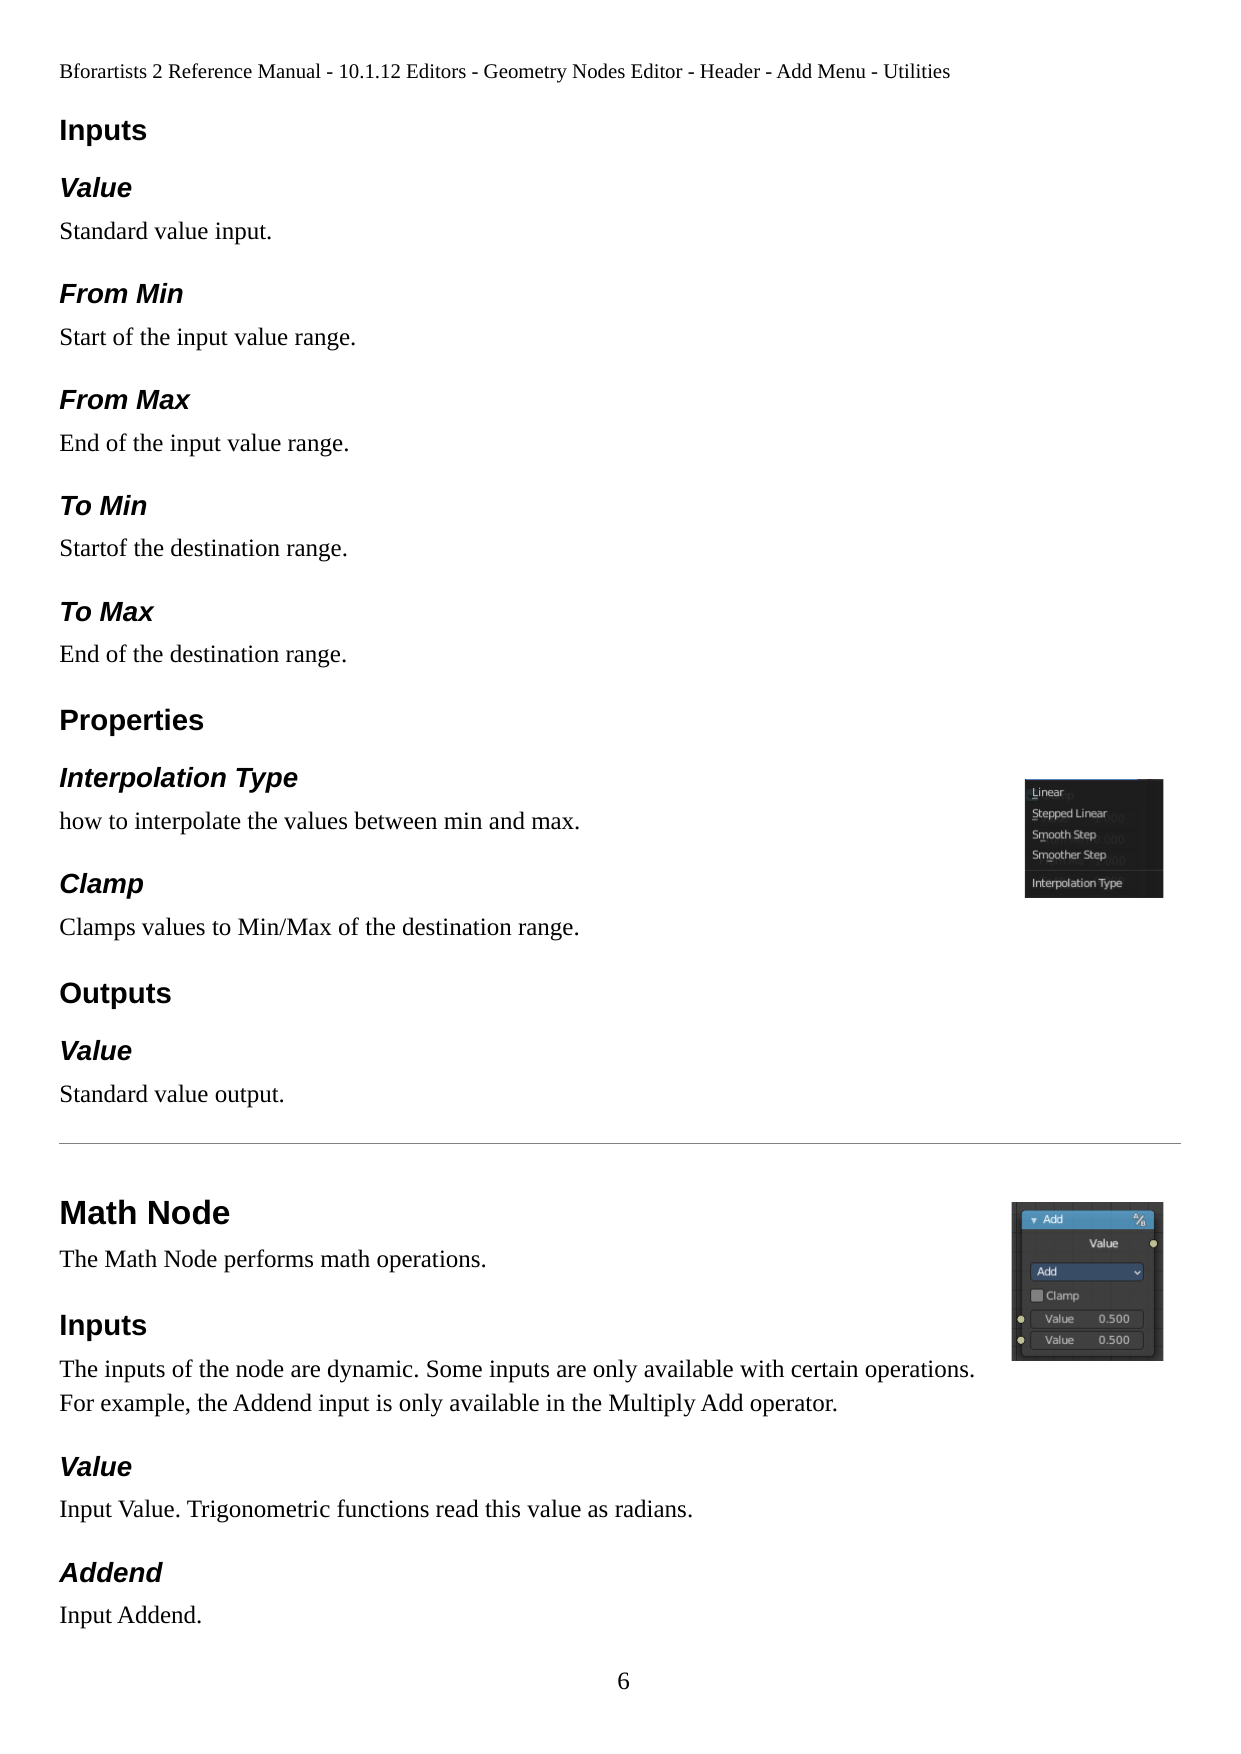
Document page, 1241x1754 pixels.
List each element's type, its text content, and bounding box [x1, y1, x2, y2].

subtitle Properties [59, 703, 1181, 737]
subtitle Inputs [59, 1308, 1011, 1342]
subtitle From Min [59, 277, 1181, 309]
subtitle Addend [59, 1556, 1181, 1588]
subtitle [1164, 1308, 1181, 1342]
subtitle Clamp [59, 868, 1181, 900]
text Standard value input. [59, 216, 1181, 244]
subtitle Value [59, 171, 1181, 203]
picture [1011, 1202, 1164, 1361]
subtitle Value [59, 1034, 1181, 1066]
subtitle Interpolation Type [59, 762, 1181, 794]
text how to interpolate the values between min and max. [59, 806, 1024, 835]
text Standard value output. [59, 1079, 1181, 1108]
subtitle To Max [59, 595, 1181, 627]
text End of the destination range. [59, 639, 1181, 668]
subtitle From Max [59, 383, 1181, 415]
text The inputs of the node are dynamic. Some inputs are only available with certain operations. For example, the Addend input is only available in the Multiply Add operator. [59, 1354, 1181, 1417]
subtitle Value [59, 1450, 1181, 1482]
subtitle Outputs [59, 976, 1181, 1009]
subtitle Inputs [59, 113, 1181, 146]
text The Math Node performs math operations. [59, 1244, 1011, 1273]
text End of the input value range. [59, 428, 1181, 456]
subtitle To Min [59, 489, 1181, 521]
text Clamps values to Min/Max of the destination range. [59, 912, 1181, 941]
text Input Value. Trigonometric functions read this value as radians. [59, 1494, 1181, 1523]
text Startof the destination range. [59, 533, 1181, 562]
text Input Addend. [59, 1600, 1181, 1629]
text Start of the input value range. [59, 322, 1181, 350]
picture [1024, 779, 1164, 898]
subtitle Math Node [59, 1193, 1181, 1232]
